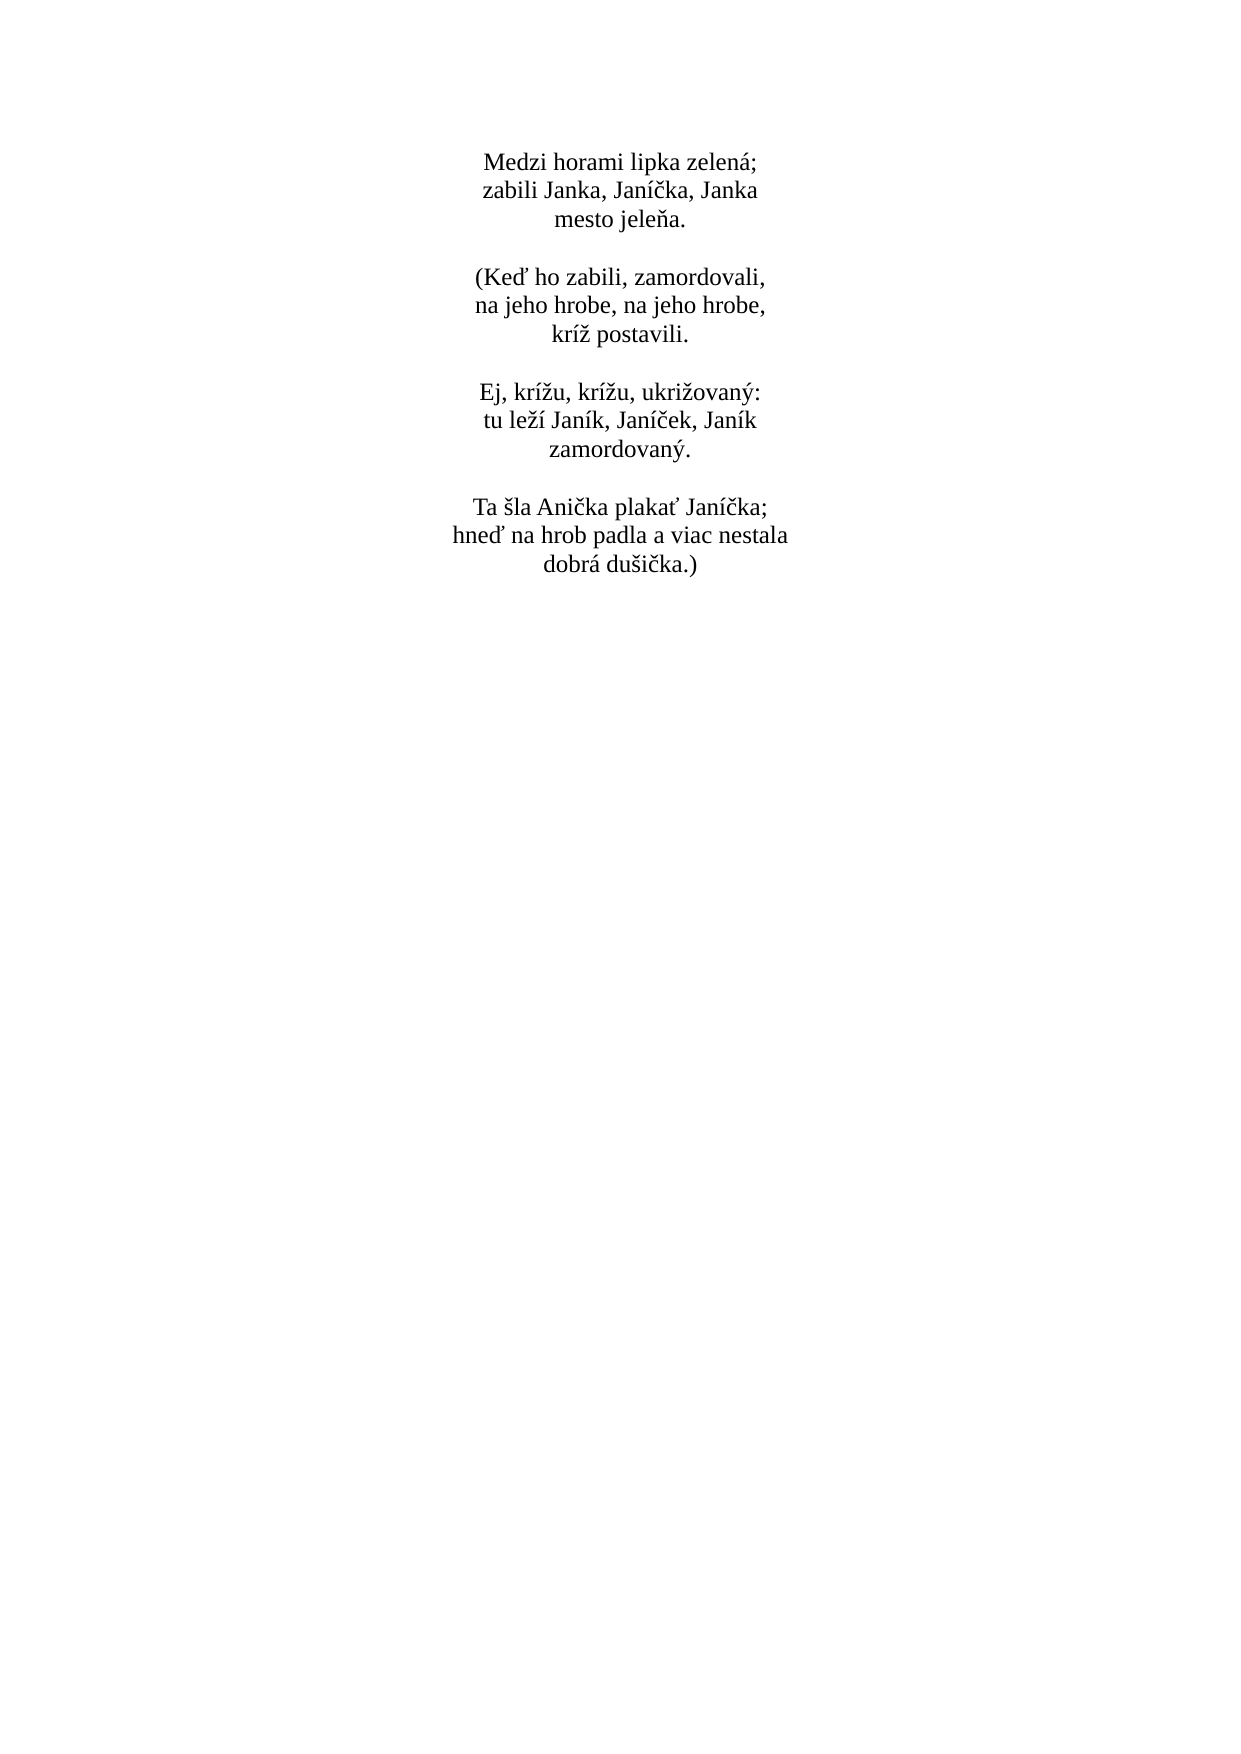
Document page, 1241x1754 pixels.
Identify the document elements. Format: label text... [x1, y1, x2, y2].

text mesto jeleňa. [118, 204, 1122, 233]
text Ej, krížu, krížu, ukrižovaný: [118, 377, 1122, 406]
text na jeho hrobe, na jeho hrobe, [118, 291, 1122, 319]
text zamordovaný. [118, 434, 1122, 463]
text hneď na hrob padla a viac nestala [118, 521, 1122, 549]
text Ta šla Anička plakať Janíčka; [118, 492, 1122, 521]
text kríž postavili. [118, 319, 1122, 348]
text zabili Janka, Janíčka, Janka [118, 176, 1122, 204]
text dobrá dušička.) [118, 549, 1122, 578]
text tu leží Janík, Janíček, Janík [118, 406, 1122, 434]
text Medzi horami lipka zelená; [118, 147, 1122, 176]
text (Keď ho zabili, zamordovali, [118, 262, 1122, 291]
